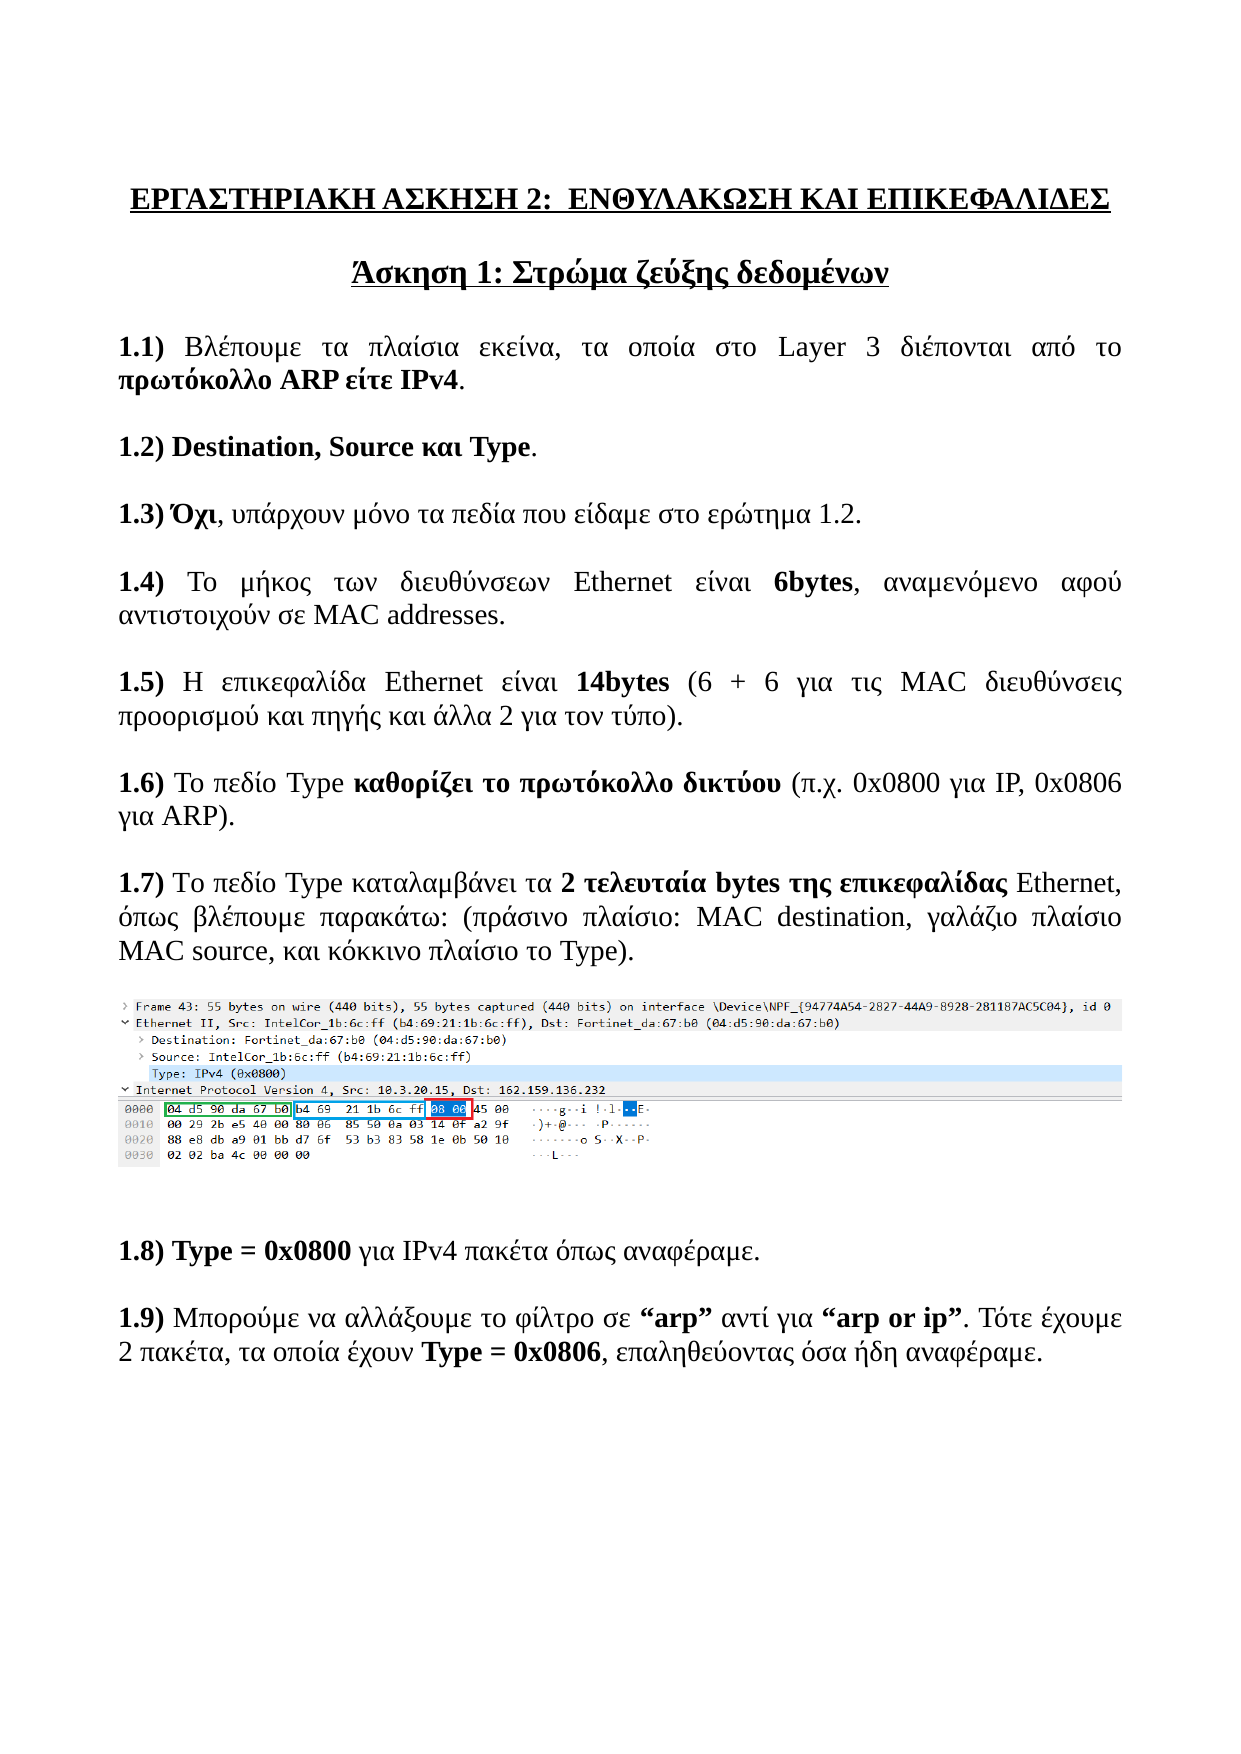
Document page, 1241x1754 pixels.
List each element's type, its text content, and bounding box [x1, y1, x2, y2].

text 1.9) Μπορούμε να αλλάξουμε το φίλτρο σε “arp” αντί για “arp or ip”. Τότε έχουμε 2 πακέτα, τα οποία έχουν Type = 0x0806, επαληθεύοντας όσα ήδη αναφέραμε. [118, 1301, 1122, 1368]
text 1.2) Destination, Source και Type. [118, 429, 1122, 463]
text Άσκηση 1: Στρώμα ζεύξης δεδομένων [118, 252, 1122, 291]
picture [118, 999, 1123, 1167]
text 1.4) Το μήκος των διευθύνσεων Ethernet είναι 6bytes, αναμενόμενο αφού αντιστοιχούν σε MAC addresses. [118, 564, 1122, 631]
text 1.3) Όχι, υπάρχουν μόνο τα πεδία που είδαμε στο ερώτημα 1.2. [118, 497, 1122, 530]
text 1.6) Το πεδίο Type καθορίζει το πρωτόκολλο δικτύου (π.χ. 0x0800 για IP, 0x0806 για ARP). [118, 765, 1122, 832]
text 1.1) Βλέπουμε τα πλαίσια εκείνα, τα οποία στο Layer 3 διέπονται από το πρωτόκολλο ARP είτε IPv4. [118, 329, 1122, 396]
text ΕΡΓΑΣΤΗΡΙΑΚΗ ΑΣΚΗΣΗ 2: ΕΝΘΥΛΑΚΩΣΗ ΚΑΙ ΕΠΙΚΕΦΑΛΙΔΕΣ [118, 180, 1122, 216]
text 1.8) Type = 0x0800 για IPv4 πακέτα όπως αναφέραμε. [118, 1233, 1122, 1267]
text 1.5) Η επικεφαλίδα Ethernet είναι 14bytes (6 + 6 για τις MAC διευθύνσεις προορισμού και πηγής και άλλα 2 για τον τύπο). [118, 664, 1122, 731]
text 1.7) Το πεδίο Type καταλαμβάνει τα 2 τελευταία bytes της επικεφαλίδας Ethernet, όπως βλέπουμε παρακάτω: (πράσινο πλαίσιο: MAC destination, γαλάζιο πλαίσιο MAC source, και κόκκινο πλαίσιο το Type). [118, 866, 1122, 966]
